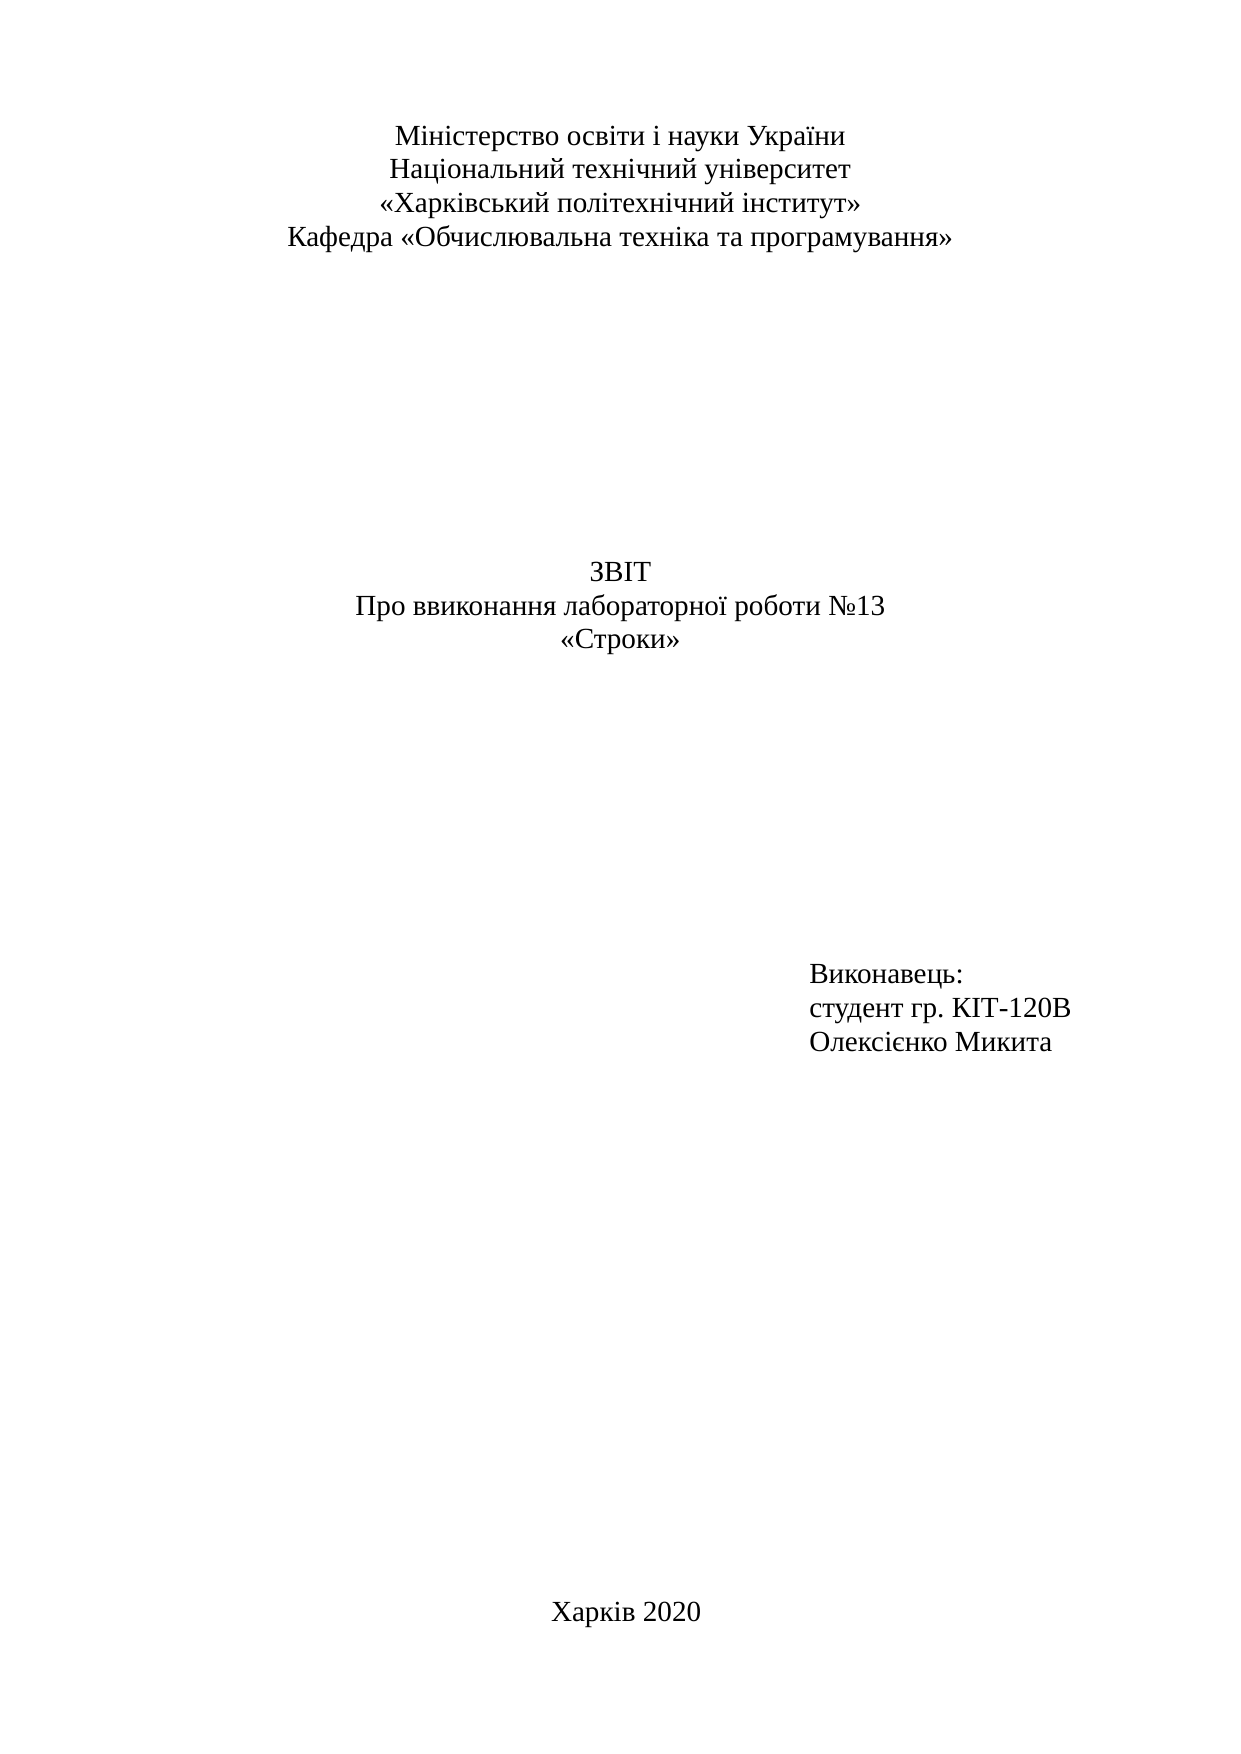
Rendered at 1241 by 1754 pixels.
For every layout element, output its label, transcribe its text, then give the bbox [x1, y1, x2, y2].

text Виконавець: [809, 957, 1122, 990]
text Кафедра «Обчислювальна техніка та програмування» [118, 219, 1122, 252]
text Про ввиконання лабораторної роботи №13 [118, 588, 1122, 621]
text студент гр. КІТ-120В [809, 990, 1122, 1024]
text Міністерство освіти і науки України [118, 118, 1122, 152]
text Харків 2020 [130, 1594, 1122, 1627]
text Олексієнко Микита [809, 1024, 1122, 1057]
text Національний технічний університет [118, 152, 1122, 185]
text ЗВІТ [118, 554, 1122, 588]
text «Харківський політехнічний інститут» [118, 185, 1122, 219]
text «Строки» [118, 621, 1122, 655]
